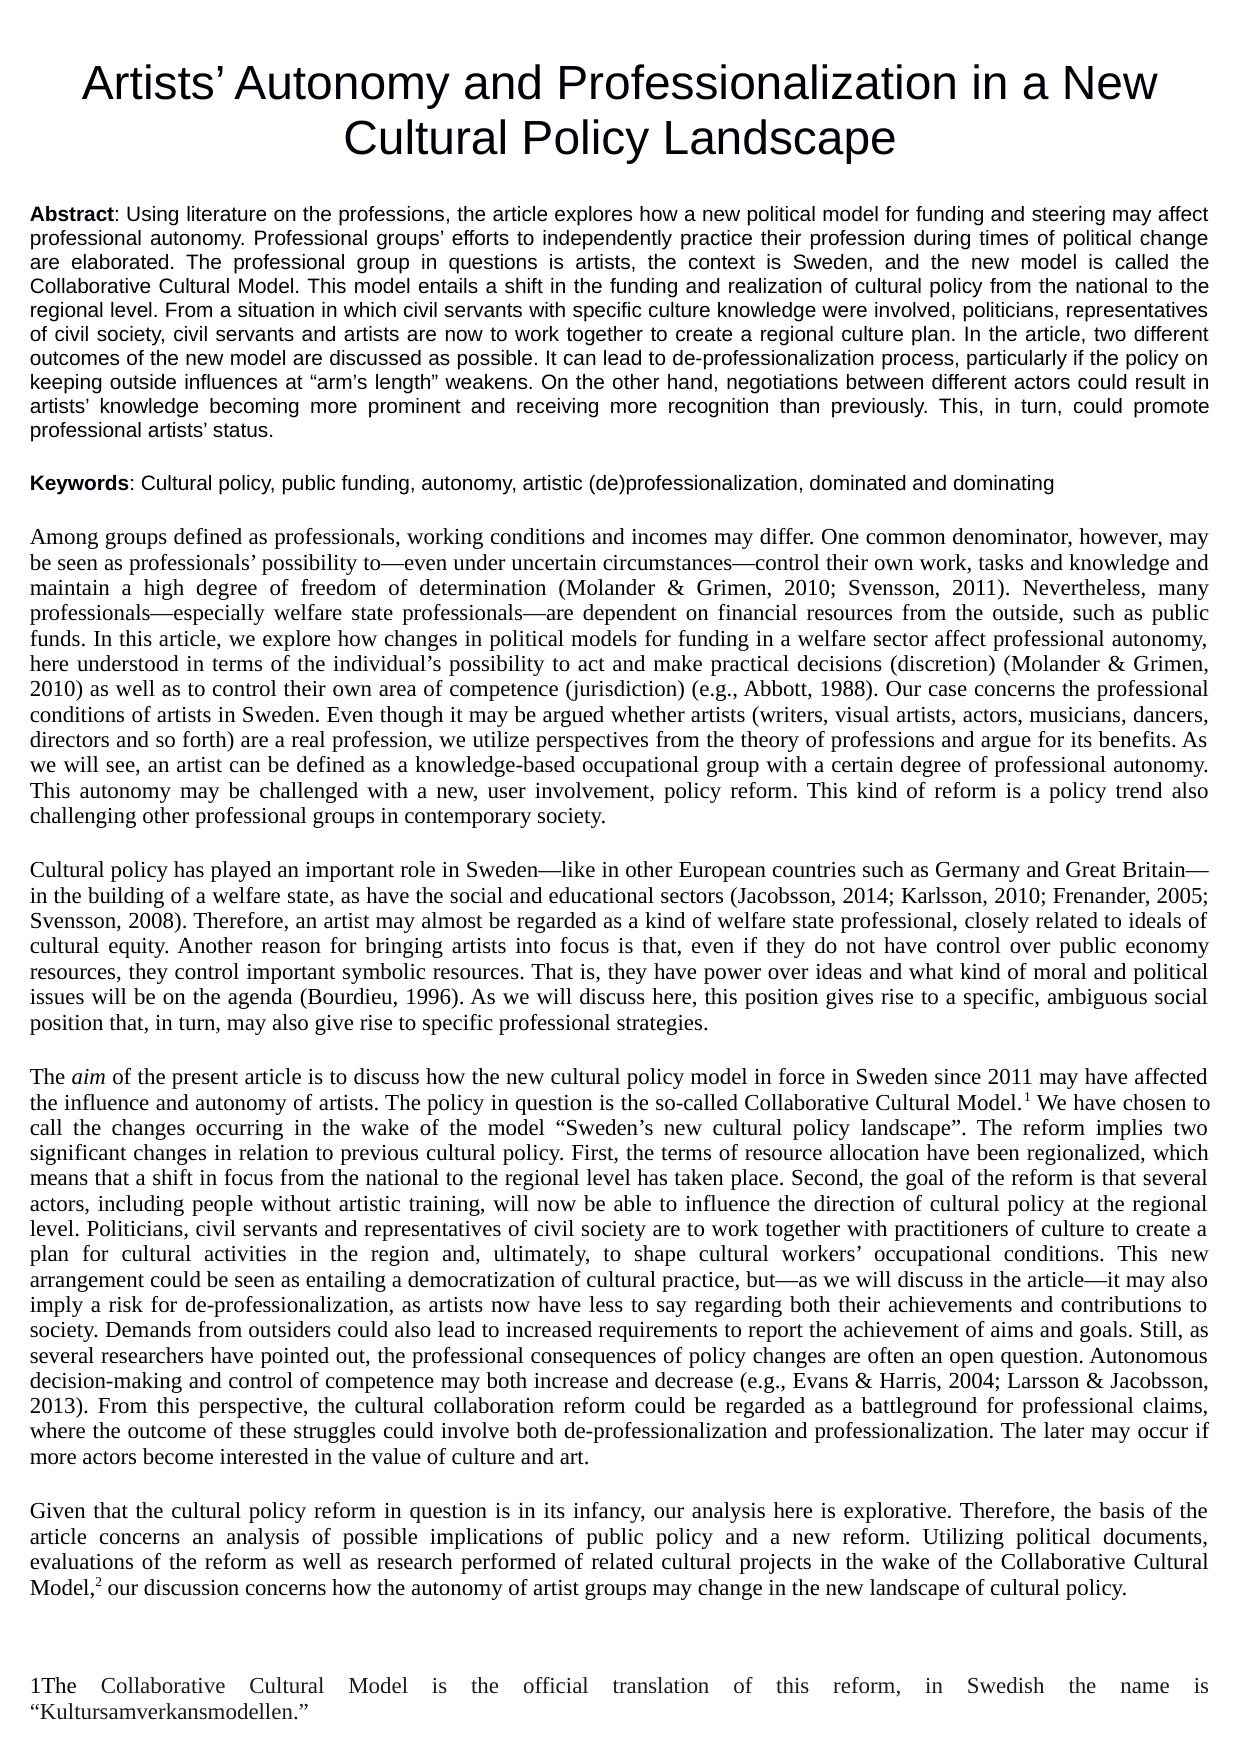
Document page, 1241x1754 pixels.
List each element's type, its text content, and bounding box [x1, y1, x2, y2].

text Given that the cultural policy reform in question is in its infancy, our analysis here is explorative. Therefore, the basis of the article concerns an analysis of possible implications of public policy and a new reform. Utilizing political documents, evaluations of the reform as well as research performed of related cultural projects in the wake of the Collaborative Cultural Model, our discussion concerns how the autonomy of artist groups may change in the new landscape of cultural policy. [29, 1499, 1211, 1600]
text Keywords: Cultural policy, public funding, autonomy, artistic (de)professionalization, dominated and dominating [29, 471, 1211, 495]
subtitle Artists’ Autonomy and Professionalization in a New Cultural Policy Landscape [29, 54, 1211, 165]
text Cultural policy has played an important role in Sweden—like in other European countries such as Germany and Great Britain—in the building of a welfare state, as have the social and educational sectors (Jacobsson, 2014; Karlsson, 2010; Frenander, 2005; Svensson, 2008). Therefore, an artist may almost be regarded as a kind of welfare state professional, closely related to ideals of cultural equity. Another reason for bringing artists into focus is that, even if they do not have control over public economy resources, they control important symbolic resources. That is, they have power over ideas and what kind of moral and political issues will be on the agenda (Bourdieu, 1996). As we will discuss here, this position gives rise to a specific, ambiguous social position that, in turn, may also give rise to specific professional strategies. [29, 858, 1211, 1035]
text Among groups defined as professionals, working conditions and incomes may differ. One common denominator, however, may be seen as professionals’ possibility to—even under uncertain circumstances—control their own work, tasks and knowledge and maintain a high degree of freedom of determination (Molander & Grimen, 2010; Svensson, 2011). Nevertheless, many professionals—especially welfare state professionals—are dependent on financial resources from the outside, such as public funds. In this article, we explore how changes in political models for funding in a welfare sector affect professional autonomy, here understood in terms of the individual’s possibility to act and make practical decisions (discretion) (Molander & Grimen, 2010) as well as to control their own area of competence (jurisdiction) (e.g., Abbott, 1988). Our case concerns the professional conditions of artists in Sweden. Even though it may be argued whether artists (writers, visual artists, actors, musicians, dancers, directors and so forth) are a real profession, we utilize perspectives from the theory of professions and argue for its benefits. As we will see, an artist can be defined as a knowledge-based occupational group with a certain degree of professional autonomy. This autonomy may be challenged with a new, user involvement, policy reform. This kind of reform is a policy trend also challenging other professional groups in contemporary society. [29, 525, 1211, 828]
text The Collaborative Cultural Model is the official translation of this reform, in Swedish the name is “Kultursamverkansmodellen.” [29, 1672, 1211, 1724]
text Abstract: Using literature on the professions, the article explores how a new political model for funding and steering may affect professional autonomy. Professional groups’ efforts to independently practice their profession during times of political change are elaborated. The professional group in questions is artists, the context is Sweden, and the new model is called the Collaborative Cultural Model. This model entails a shift in the funding and realization of cultural policy from the national to the regional level. From a situation in which civil servants with specific culture knowledge were involved, politicians, representatives of civil society, civil servants and artists are now to work together to create a regional culture plan. In the article, two different outcomes of the new model are discussed as possible. It can lead to de-professionalization process, particularly if the policy on keeping outside influences at “arm’s length” weakens. On the other hand, negotiations between different actors could result in artists’ knowledge becoming more prominent and receiving more recognition than previously. This, in turn, could promote professional artists’ status. [29, 202, 1211, 442]
text The aim of the present article is to discuss how the new cultural policy model in force in Sweden since 2011 may have affected the influence and autonomy of artists. The policy in question is the so-called Collaborative Cultural Model. We have chosen to call the changes occurring in the wake of the model “Sweden’s new cultural policy landscape”. The reform implies two significant changes in relation to previous cultural policy. First, the terms of resource allocation have been regionalized, which means that a shift in focus from the national to the regional level has taken place. Second, the goal of the reform is that several actors, including people without artistic training, will now be able to influence the direction of cultural policy at the regional level. Politicians, civil servants and representatives of civil society are to work together with practitioners of culture to create a plan for cultural activities in the region and, ultimately, to shape cultural workers’ occupational conditions. This new arrangement could be seen as entailing a democratization of cultural practice, but—as we will discuss in the article—it may also imply a risk for de-professionalization, as artists now have less to say regarding both their achievements and contributions to society. Demands from outsiders could also lead to increased requirements to report the achievement of aims and goals. Still, as several researchers have pointed out, the professional consequences of policy changes are often an open question. Autonomous decision-making and control of competence may both increase and decrease (e.g., Evans & Harris, 2004; Larsson & Jacobsson, 2013). From this perspective, the cultural collaboration reform could be regarded as a battleground for professional claims, where the outcome of these struggles could involve both de-professionalization and professionalization. The later may occur if more actors become interested in the value of culture and art. [29, 1064, 1211, 1469]
